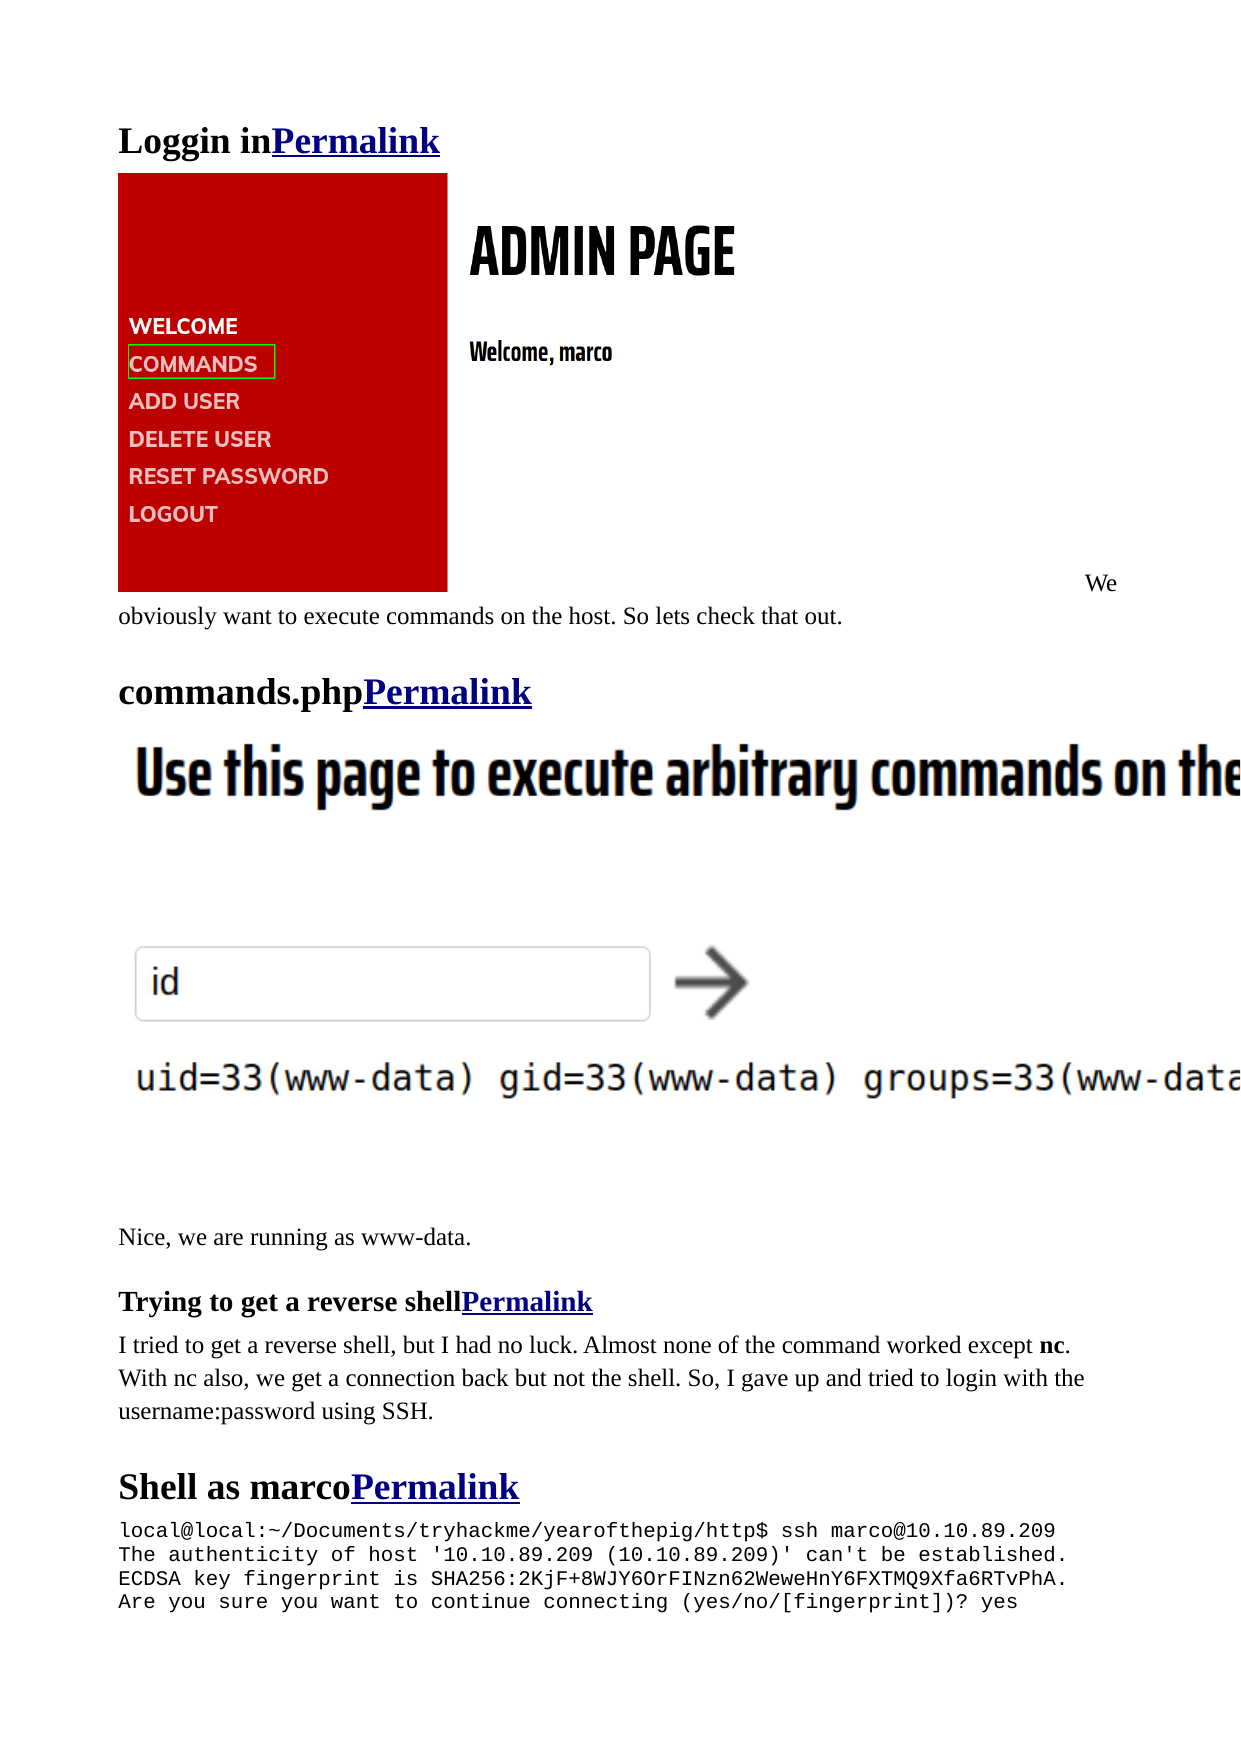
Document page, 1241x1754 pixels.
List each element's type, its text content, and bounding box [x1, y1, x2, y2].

text We obviously want to execute commands on the host. So lets check that out. [118, 174, 1122, 630]
text ECDSA key fingerprint is SHA256:2KjF+8WJY6OrFINzn62WeweHnY6FXTMQ9Xfa6RTvPhA. [118, 1568, 1122, 1591]
text local@local:~/Documents/tryhackme/yearofthepig/http$ ssh marco@10.10.89.209 [118, 1520, 1122, 1544]
subtitle commands.phpPermalink [118, 669, 1122, 712]
text The authenticity of host '10.10.89.209 (10.10.89.209)' can't be established. [118, 1544, 1122, 1568]
picture [118, 725, 1241, 1213]
text Are you sure you want to continue connecting (yes/no/[fingerprint])? yes [118, 1591, 1122, 1615]
picture [118, 173, 1079, 592]
text Nice, we are running as www-data. [118, 1213, 1122, 1251]
subtitle Loggin inPermalink [118, 118, 1122, 161]
subtitle Shell as marcoPermalink [118, 1465, 1122, 1508]
text I tried to get a reverse shell, but I had no luck. Almost none of the command worked except nc. With nc also, we get a connection back but not the shell. So, I gave up and tried to login with the username:password using SSH. [118, 1330, 1122, 1425]
subtitle Trying to get a reverse shellPermalink [118, 1284, 1122, 1318]
